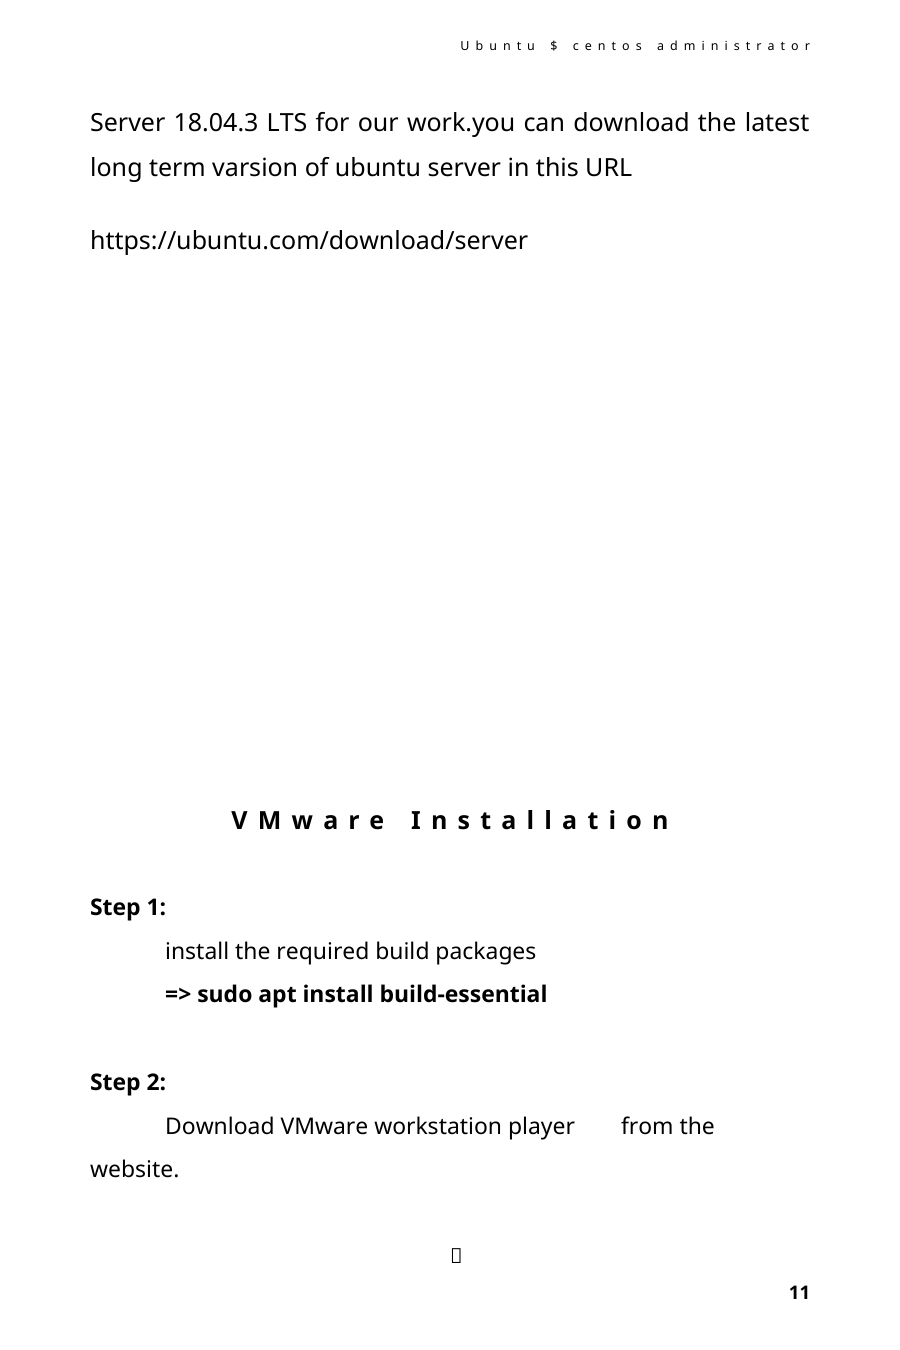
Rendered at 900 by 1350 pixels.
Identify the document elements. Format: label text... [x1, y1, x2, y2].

text Step 1: [90, 891, 810, 922]
text Download VMware workstation player from the [90, 1110, 810, 1141]
text => sudo apt install build-essential [90, 978, 810, 1010]
text Server 18.04.3 LTS for our work.you can download the latest long term varsion of ubuntu server in this URL [90, 105, 810, 183]
text install the required build packages [90, 935, 810, 966]
text https://ubuntu.com/download/server [90, 223, 810, 257]
text Step 2: [90, 1066, 810, 1097]
text website. [90, 1153, 810, 1185]
subtitle VMware Installation [90, 803, 810, 837]
